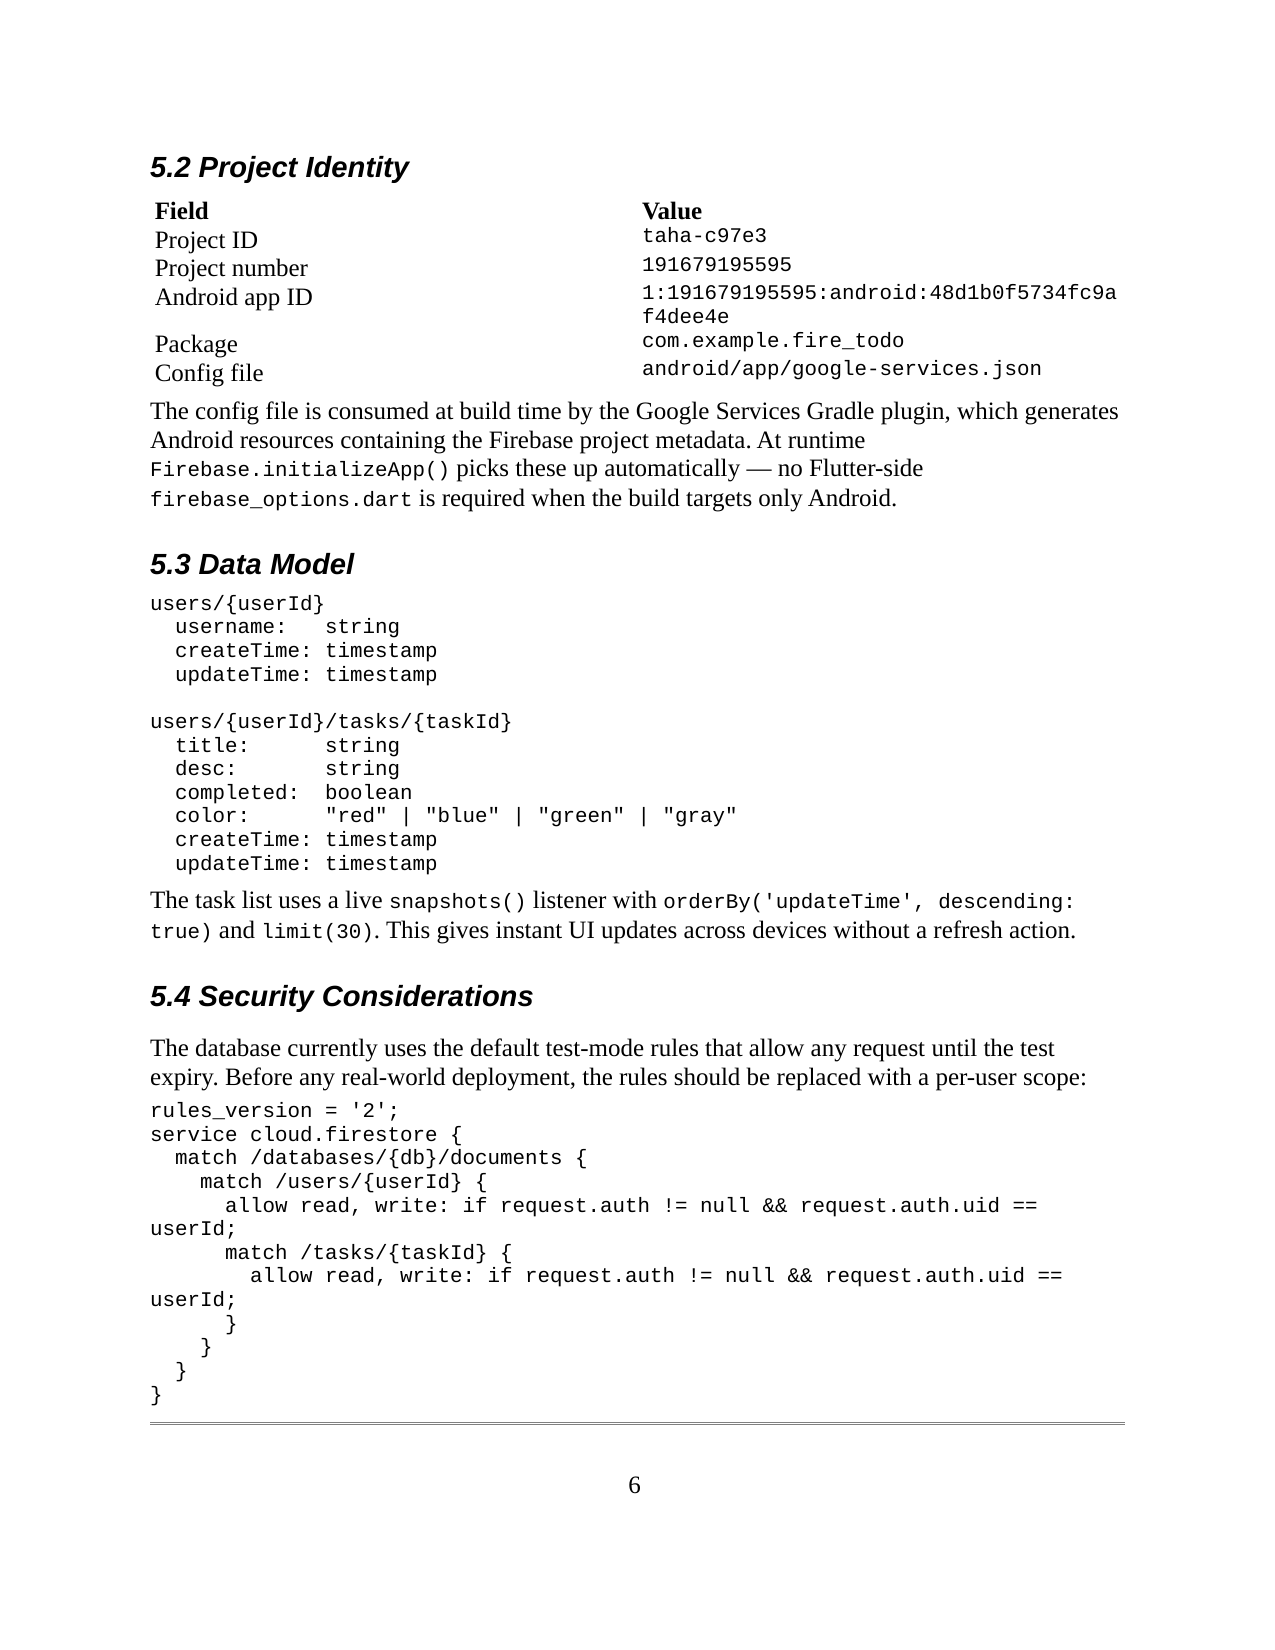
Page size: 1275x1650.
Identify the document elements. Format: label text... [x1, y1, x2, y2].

table_cell 191679195595 [638, 254, 1125, 282]
table_cell android/app/google-services.json [638, 358, 1125, 387]
text allow read, write: if request.auth != null && request.auth.uid == userId; [150, 1266, 1125, 1313]
text updateTime: timestamp [150, 664, 1125, 687]
text color: "red" | "blue" | "green" | "gray" [150, 806, 1125, 829]
table_cell taha-c97e3 [638, 225, 1125, 253]
text } [150, 1360, 1125, 1384]
text } [150, 1384, 1125, 1407]
subtitle 5.3 Data Model [150, 547, 1125, 580]
text desc: string [150, 758, 1125, 782]
text The config file is consumed at build time by the Google Services Gradle plugin, which generates Android resources containing the Firebase project metadata. At runtime Firebase.initializeApp() picks these up automatically — no Flutter-side firebase_options.dart is required when the build targets only Android. [150, 396, 1125, 513]
table_cell Project number [150, 254, 637, 282]
table_cell Android app ID [150, 282, 637, 329]
table_cell com.example.fire_todo [638, 330, 1125, 358]
table_cell Package [150, 330, 637, 358]
text allow read, write: if request.auth != null && request.auth.uid == userId; [150, 1194, 1125, 1242]
text updateTime: timestamp [150, 853, 1125, 876]
text username: string [150, 616, 1125, 640]
text users/{userId}/tasks/{taskId} [150, 711, 1125, 734]
text The database currently uses the default test-mode rules that allow any request until the test expiry. Before any real-world deployment, the rules should be replaced with a per-user scope: [150, 1033, 1125, 1091]
text } [150, 1313, 1125, 1336]
text rules_version = '2'; [150, 1100, 1125, 1124]
text users/{userId} [150, 593, 1125, 616]
text } [150, 1336, 1125, 1360]
table_cell Config file [150, 358, 637, 387]
table_cell 1:191679195595:android:48d1b0f5734fc9af4dee4e [638, 282, 1125, 329]
text createTime: timestamp [150, 640, 1125, 664]
subtitle 5.2 Project Identity [150, 150, 1125, 183]
text match /databases/{db}/documents { [150, 1147, 1125, 1171]
table_header Field [150, 196, 637, 225]
text createTime: timestamp [150, 829, 1125, 853]
text title: string [150, 734, 1125, 758]
text match /tasks/{taskId} { [150, 1242, 1125, 1266]
text service cloud.firestore { [150, 1124, 1125, 1147]
text match /users/{userId} { [150, 1171, 1125, 1194]
table_cell Project ID [150, 225, 637, 253]
text The task list uses a live snapshots() listener with orderBy('updateTime', descending: true) and limit(30). This gives instant UI updates across devices without a refresh action. [150, 885, 1125, 944]
table_header Value [638, 196, 1125, 225]
subtitle 5.4 Security Considerations [150, 978, 1125, 1012]
text completed: boolean [150, 782, 1125, 806]
